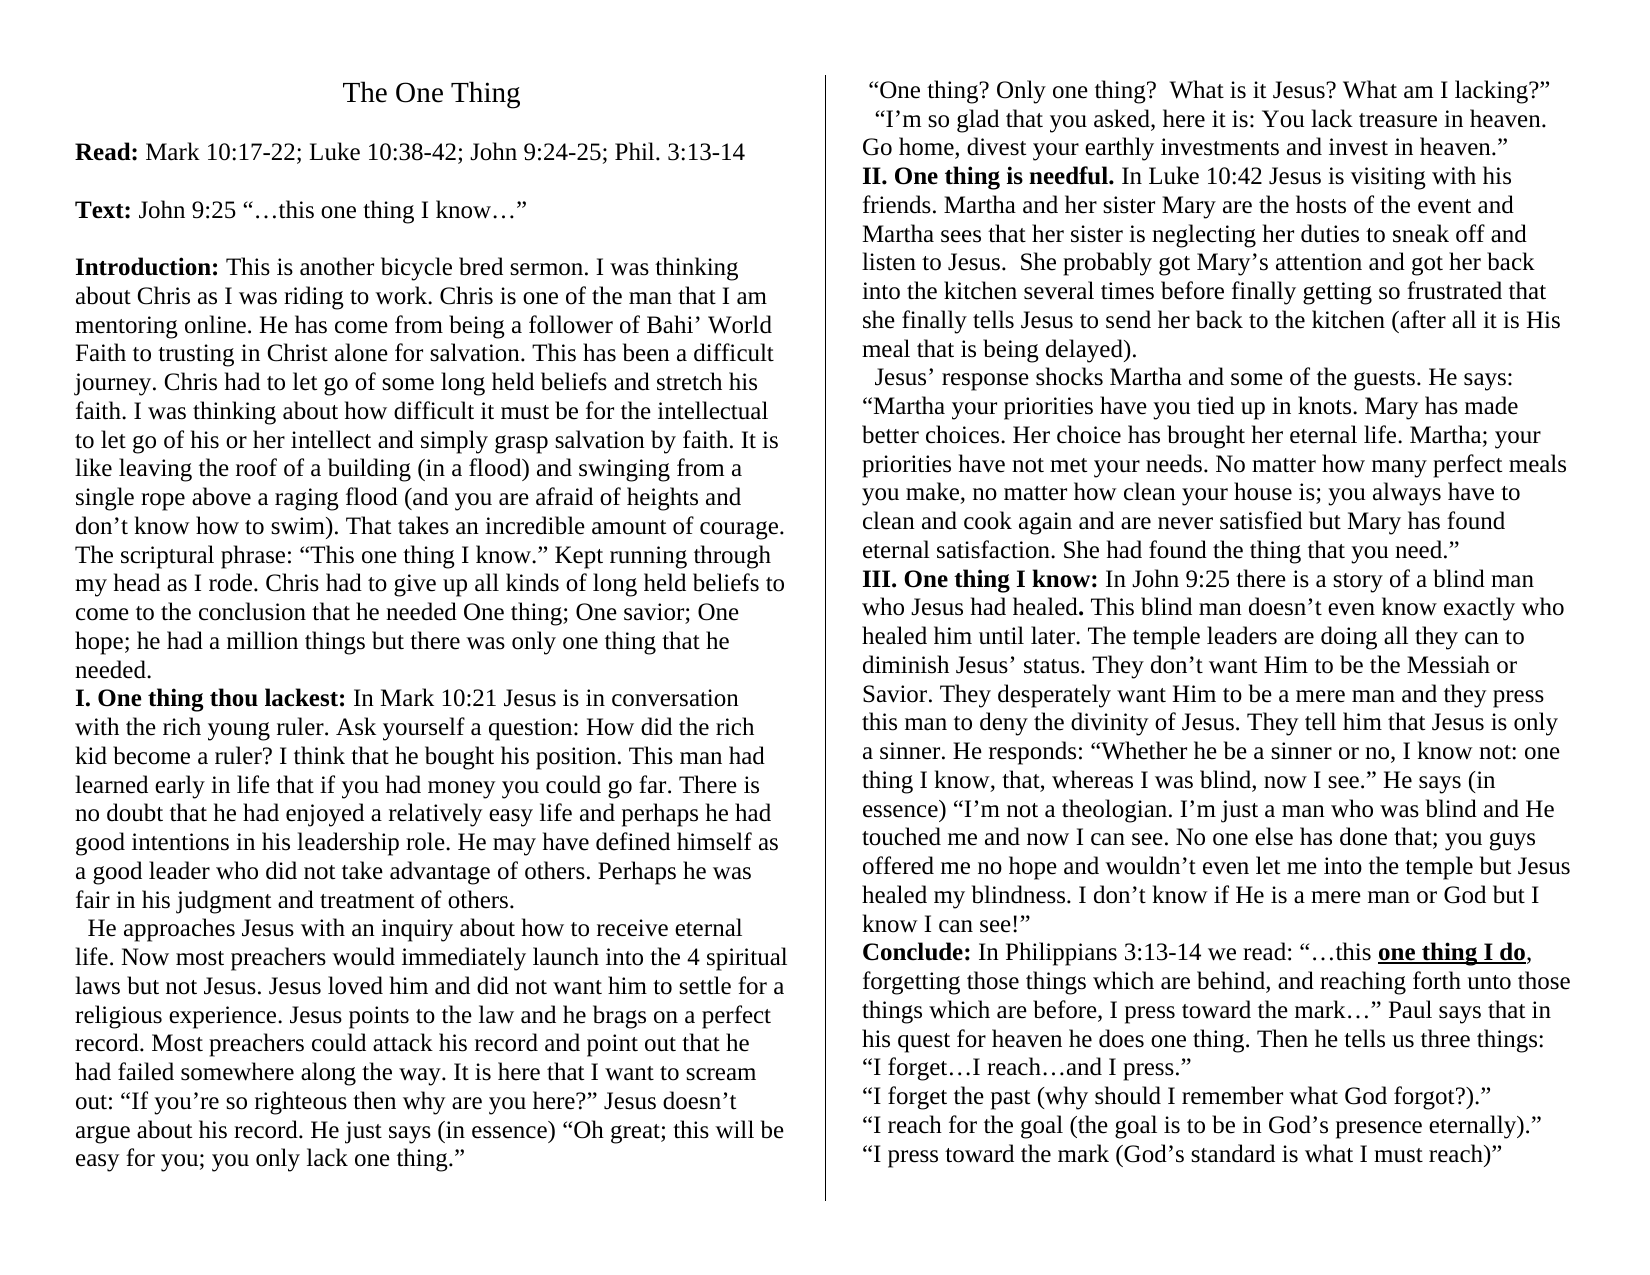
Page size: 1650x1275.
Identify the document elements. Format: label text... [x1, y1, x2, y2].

text Text: John 9:25 “…this one thing I know…” [75, 195, 788, 223]
text “I reach for the goal (the goal is to be in God’s presence eternally).” [862, 1110, 1575, 1139]
text “One thing? Only one thing? What is it Jesus? What am I lacking?” [862, 75, 1575, 104]
text II. One thing is needful. In Luke 10:42 Jesus is visiting with his friends. Martha and her sister Mary are the hosts of the event and Martha sees that her sister is neglecting her duties to sneak off and listen to Jesus. She probably got Mary’s attention and got her back into the kitchen several times before finally getting so frustrated that she finally tells Jesus to send her back to the kitchen (after all it is His meal that is being delayed). [862, 161, 1575, 362]
text “I’m so glad that you asked, here it is: You lack treasure in heaven. Go home, divest your earthly investments and invest in heaven.” [862, 104, 1575, 161]
text Read: Mark 10:17-22; Luke 10:38-42; John 9:24-25; Phil. 3:13-14 [75, 137, 788, 166]
text “I forget the past (why should I remember what God forgot?).” [862, 1081, 1575, 1110]
text I. One thing thou lackest: In Mark 10:21 Jesus is in conversation with the rich young ruler. Ask yourself a question: How did the rich kid become a ruler? I think that he bought his position. This man had learned early in life that if you had money you could go far. There is no doubt that he had enjoyed a relatively easy life and perhaps he had good intentions in his leadership role. He may have defined himself as a good leader who did not take advantage of others. Perhaps he was fair in his judgment and treatment of others. [75, 683, 788, 913]
text Jesus’ response shocks Martha and some of the guests. He says: “Martha your priorities have you tied up in knots. Mary has made better choices. Her choice has brought her eternal life. Martha; your priorities have not met your needs. No matter how many perfect meals you make, no matter how clean your house is; you always have to clean and cook again and are never satisfied but Mary has found eternal satisfaction. She had found the thing that you need.” [862, 362, 1575, 564]
text Introduction: This is another bicycle bred sermon. I was thinking about Chris as I was riding to work. Chris is one of the man that I am mentoring online. He has come from being a follower of Bahi’ World Faith to trusting in Christ alone for salvation. This has been a difficult journey. Chris had to let go of some long held beliefs and stretch his faith. I was thinking about how difficult it must be for the intellectual to let go of his or her intellect and simply grasp salvation by faith. It is like leaving the roof of a building (in a flood) and swinging from a single rope above a raging flood (and you are afraid of heights and don’t know how to swim). That takes an incredible amount of courage. [75, 252, 788, 540]
text “I press toward the mark (God’s standard is what I must reach)” [862, 1139, 1575, 1167]
text III. One thing I know: In John 9:25 there is a story of a blind man who Jesus had healed. This blind man doesn’t even know exactly who healed him until later. The temple leaders are doing all they can to diminish Jesus’ status. They don’t want Him to be the Messiah or Savior. They desperately want Him to be a mere man and they press this man to deny the divinity of Jesus. They tell him that Jesus is only a sinner. He responds: “Whether he be a sinner or no, I know not: one thing I know, that, whereas I was blind, now I see.” He says (in essence) “I’m not a theologian. I’m just a man who was blind and He touched me and now I can see. No one else has done that; you guys offered me no hope and wouldn’t even let me into the temple but Jesus healed my blindness. I don’t know if He is a mere man or God but I know I can see!” [862, 564, 1575, 937]
text He approaches Jesus with an inquiry about how to receive eternal life. Now most preachers would immediately launch into the 4 spiritual laws but not Jesus. Jesus loved him and did not want him to settle for a religious experience. Jesus points to the law and he brags on a perfect record. Most preachers could attack his record and point out that he had failed somewhere along the way. It is here that I want to scream out: “If you’re so righteous then why are you here?” Jesus doesn’t argue about his record. He just says (in essence) “Oh great; this will be easy for you; you only lack one thing.” [75, 913, 788, 1172]
text Conclude: In Philippians 3:13-14 we read: “…this one thing I do, forgetting those things which are behind, and reaching forth unto those things which are before, I press toward the mark…” Paul says that in his quest for heaven he does one thing. Then he tells us three things: [862, 937, 1575, 1052]
text The scriptural phrase: “This one thing I know.” Kept running through my head as I rode. Chris had to give up all kinds of long held beliefs to come to the conclusion that he needed One thing; One savior; One hope; he had a million things but there was only one thing that he needed. [75, 540, 788, 683]
text “I forget…I reach…and I press.” [862, 1052, 1575, 1081]
text The One Thing [75, 75, 788, 108]
